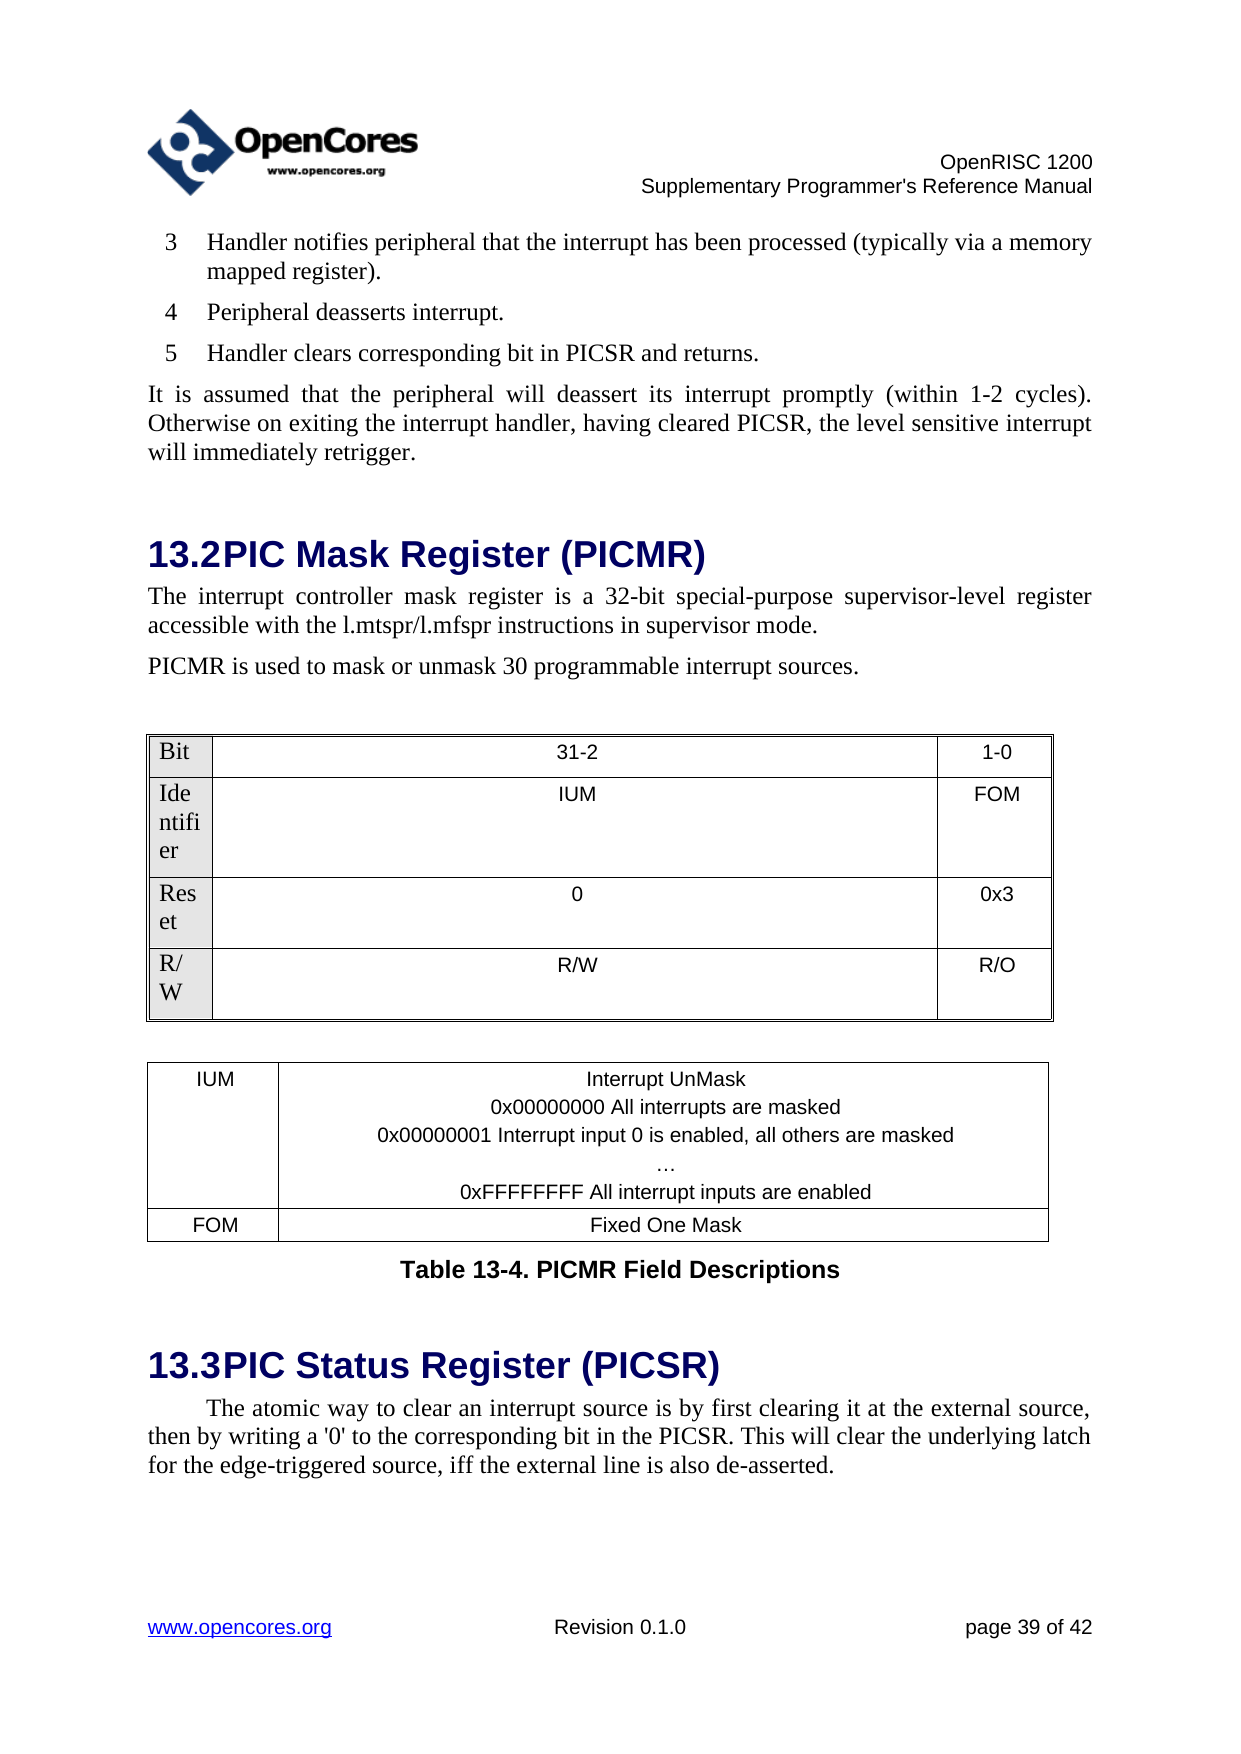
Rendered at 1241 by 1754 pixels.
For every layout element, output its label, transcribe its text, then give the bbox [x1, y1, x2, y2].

table_header Interrupt UnMask 0x00000000 All interrupts are masked 0x00000001 Interrupt input 0 is enabled, all others are masked … 0xFFFFFFFF All interrupt inputs are enabled [279, 1063, 1048, 1208]
table_cell Fixed One Mask [279, 1209, 1048, 1241]
table_cell R/O [938, 949, 1051, 1018]
table_cell Reset [150, 878, 212, 947]
table_header 31-2 [213, 737, 937, 777]
table_cell FOM [938, 778, 1051, 877]
picture [147, 109, 418, 196]
table_header Bit [150, 737, 212, 777]
text The interrupt controller mask register is a 32-bit special-purpose supervisor-level register accessible with the l.mtspr/l.mfspr instructions in supervisor mode. [148, 581, 1093, 639]
subtitle PIC Mask Register (PICMR) [148, 532, 1093, 575]
subtitle PIC Status Register (PICSR) [148, 1343, 1093, 1386]
table_cell R/W [150, 949, 212, 1018]
list Handler clears corresponding bit in PICSR and returns. [177, 338, 1093, 367]
table_cell IUM [213, 778, 937, 877]
table_cell R/W [213, 949, 937, 1018]
text The atomic way to clear an interrupt source is by first clearing it at the external source, then by writing a '0' to the corresponding bit in the PICSR. This will clear the underlying latch for the edge-triggered source, iff the external line is also de-asserted. [148, 1393, 1093, 1479]
text It is assumed that the peripheral will deassert its interrupt promptly (within 1-2 cycles). Otherwise on exiting the interrupt handler, having cleared PICSR, the level sensitive interrupt will immediately retrigger. [148, 379, 1093, 466]
text PICMR is used to mask or unmask 30 programmable interrupt sources. [148, 651, 1093, 680]
text Table 13‑4. PICMR Field Descriptions [148, 1254, 1093, 1283]
table_cell 0x3 [938, 878, 1051, 947]
table_cell 0 [213, 878, 937, 947]
table_header IUM [148, 1063, 278, 1208]
table_header 1-0 [938, 737, 1051, 777]
list Peripheral deasserts interrupt. [177, 297, 1093, 326]
table_cell FOM [148, 1209, 278, 1241]
list Handler notifies peripheral that the interrupt has been processed (typically via a memory mapped register). [177, 227, 1093, 285]
table_cell Identifier [150, 778, 212, 877]
